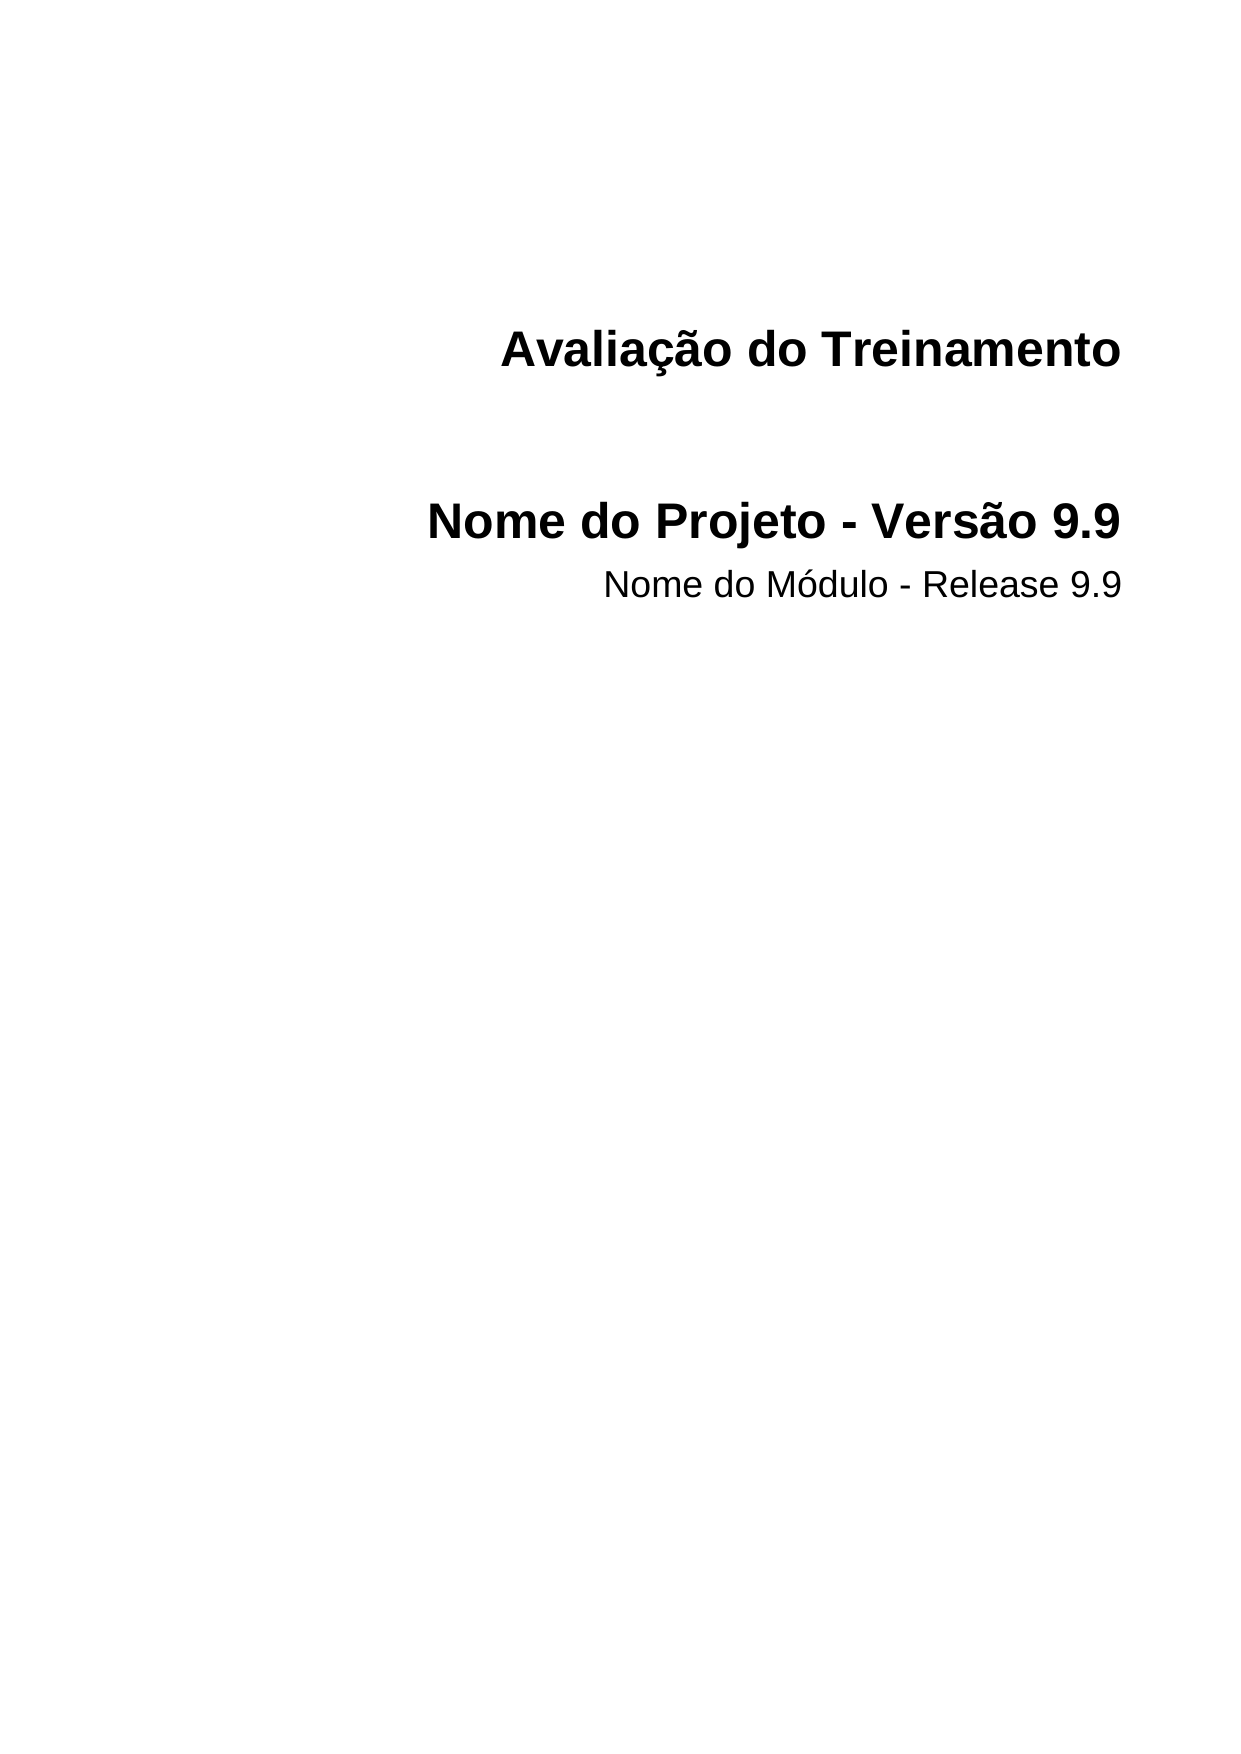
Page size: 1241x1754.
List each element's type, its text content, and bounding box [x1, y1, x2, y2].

title Nome do Módulo - Release 9.9 [118, 562, 1122, 605]
title Nome do Projeto - Versão 9.9 [118, 492, 1122, 549]
title Avaliação do Treinamento [118, 319, 1122, 377]
